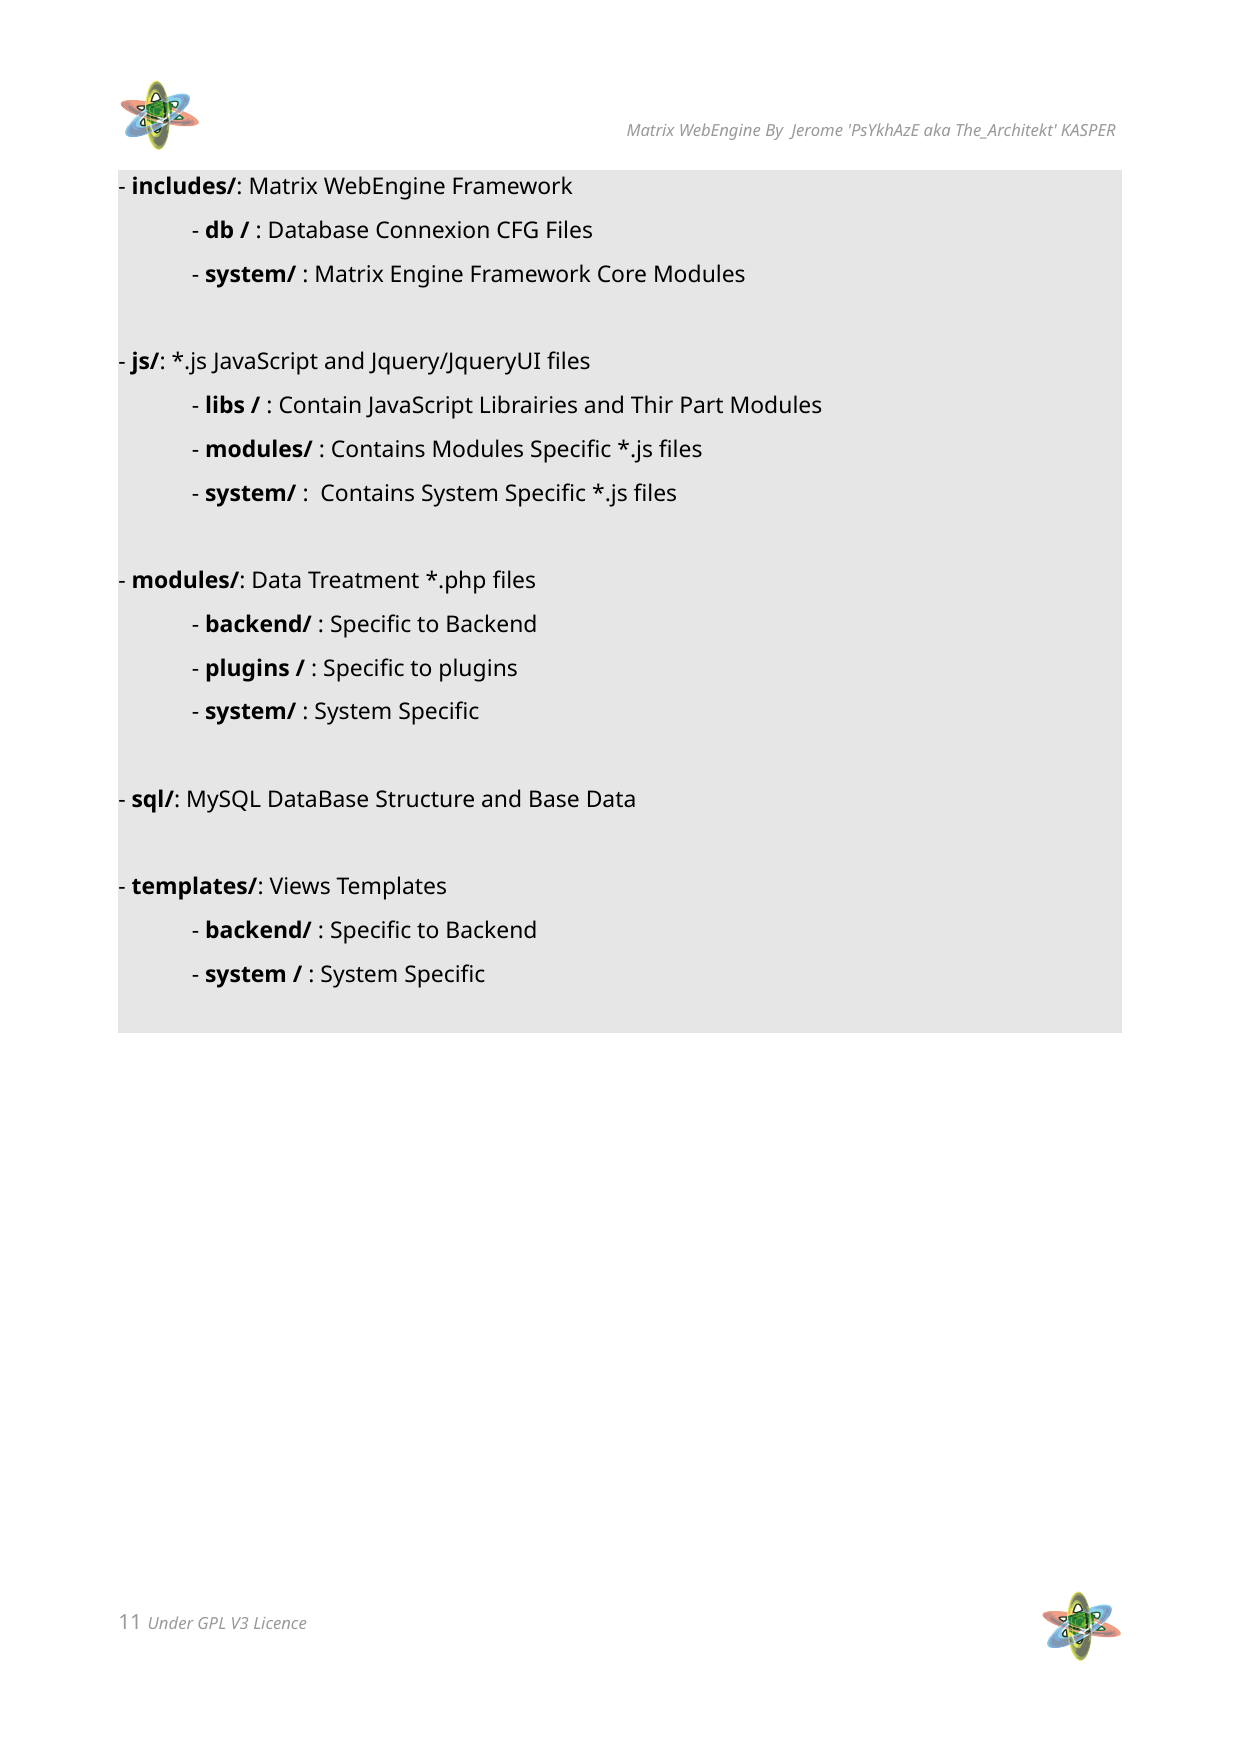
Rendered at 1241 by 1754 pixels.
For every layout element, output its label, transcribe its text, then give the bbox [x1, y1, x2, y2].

text - libs / : Contain JavaScript Librairies and Thir Part Modules [118, 389, 1122, 420]
text - backend/ : Specific to Backend [118, 608, 1122, 639]
text - plugins / : Specific to plugins [118, 652, 1122, 683]
text - system/ : Matrix Engine Framework Core Modules [118, 258, 1122, 289]
text - system/ : System Specific [118, 695, 1122, 727]
text - system / : System Specific [118, 958, 1122, 989]
text - modules/: Data Treatment *.php files [118, 564, 1122, 595]
text - modules/ : Contains Modules Specific *.js files [118, 433, 1122, 464]
picture [1042, 1587, 1122, 1665]
picture [120, 76, 200, 154]
text - includes/: Matrix WebEngine Framework [118, 170, 1122, 202]
text - db / : Database Connexion CFG Files [118, 214, 1122, 245]
text - system/ : Contains System Specific *.js files [118, 477, 1122, 508]
text - templates/: Views Templates [118, 870, 1122, 902]
text - backend/ : Specific to Backend [118, 914, 1122, 945]
text - js/: *.js JavaScript and Jquery/JqueryUI files [118, 345, 1122, 377]
text - sql/: MySQL DataBase Structure and Base Data [118, 783, 1122, 814]
